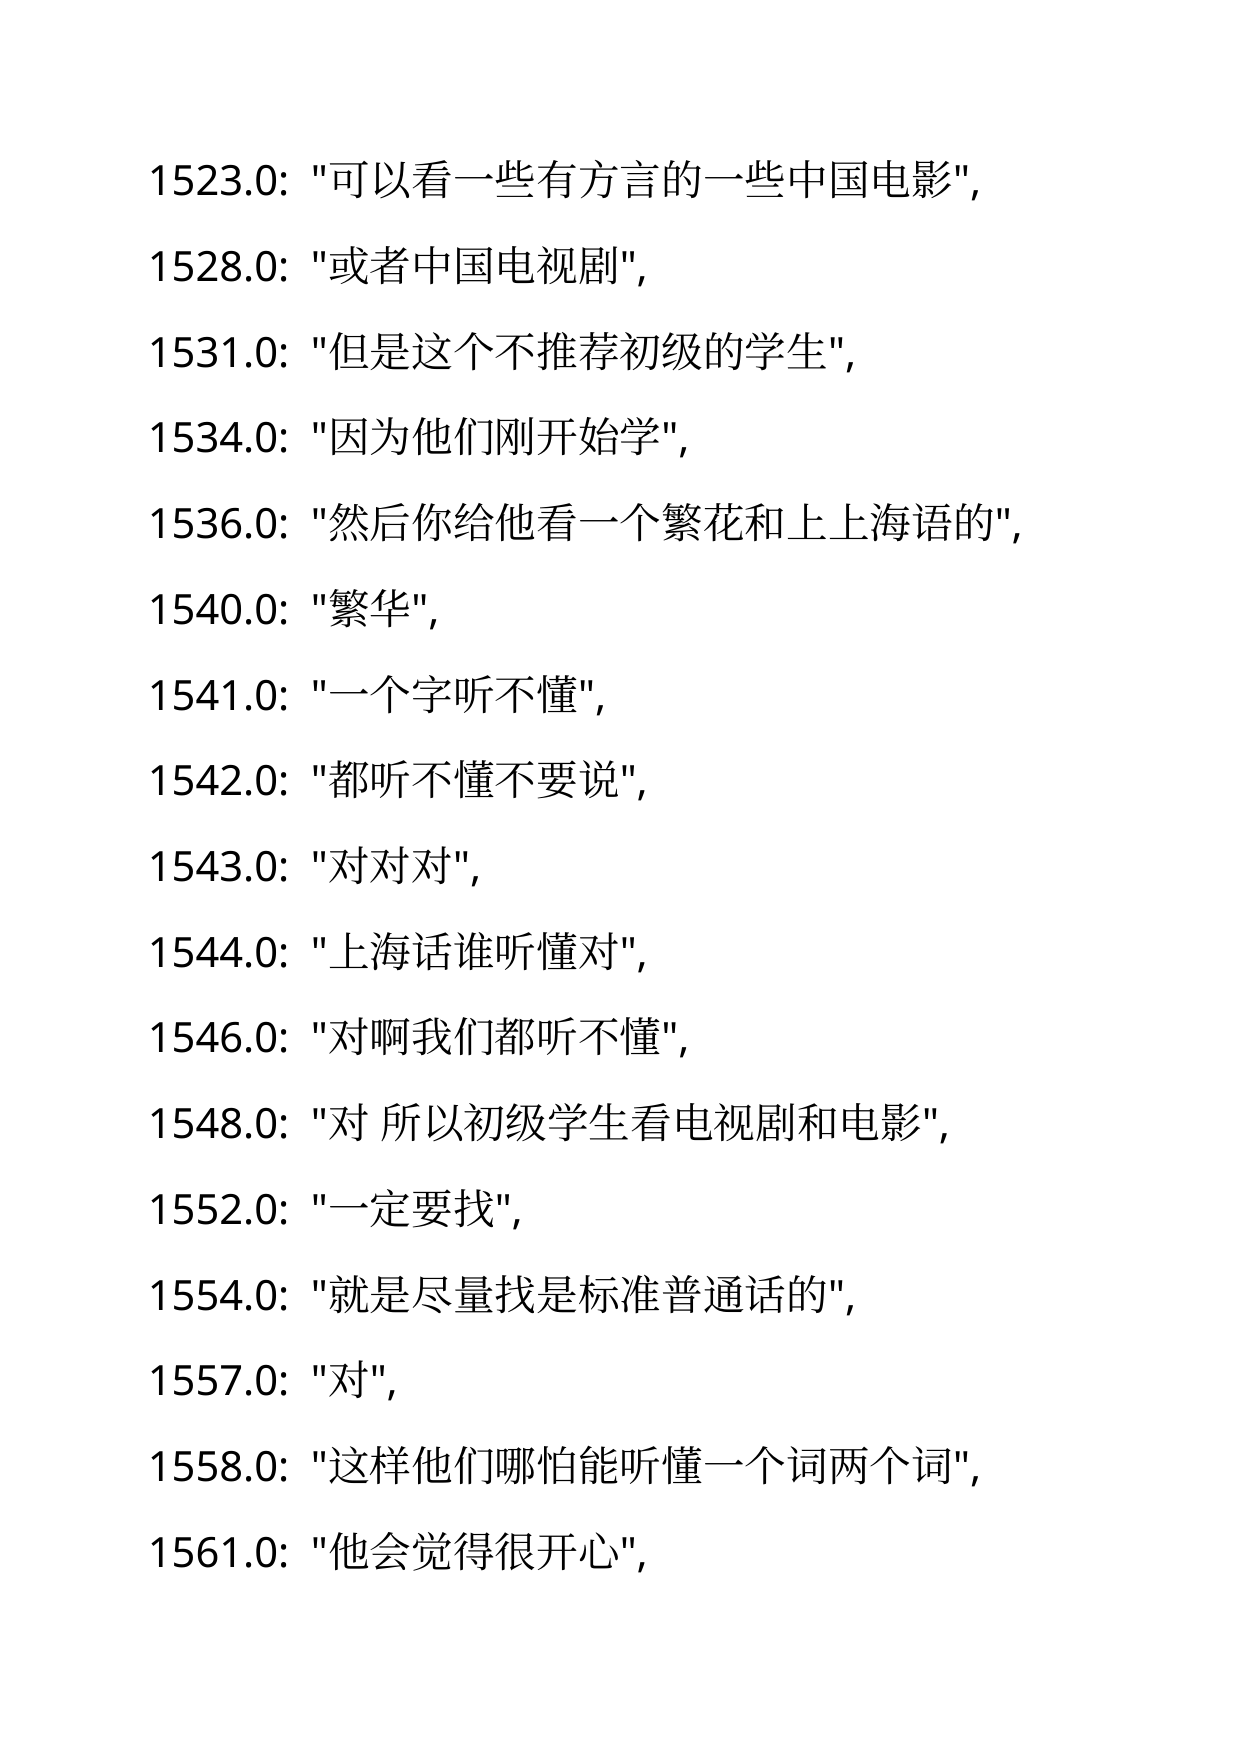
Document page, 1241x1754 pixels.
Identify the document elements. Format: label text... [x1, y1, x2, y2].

text 1558.0: "这样他们哪怕能听懂一个词两个词", [148, 1433, 1093, 1494]
text 1561.0: "他会觉得很开心", [148, 1519, 1093, 1579]
text 1523.0: "可以看一些有方言的一些中国电影", [148, 148, 1093, 208]
text 1531.0: "但是这个不推荐初级的学生", [148, 319, 1093, 379]
text 1544.0: "上海话谁听懂对", [148, 919, 1093, 979]
text 1541.0: "一个字听不懂", [148, 662, 1093, 722]
text 1536.0: "然后你给他看一个繁花和上上海语的", [148, 491, 1093, 551]
text 1546.0: "对啊我们都听不懂", [148, 1005, 1093, 1065]
text 1540.0: "繁华", [148, 576, 1093, 636]
text 1543.0: "对对对", [148, 833, 1093, 893]
text 1548.0: "对 所以初级学生看电视剧和电影", [148, 1091, 1093, 1151]
text 1552.0: "一定要找", [148, 1176, 1093, 1236]
text 1534.0: "因为他们刚开始学", [148, 405, 1093, 465]
text 1542.0: "都听不懂不要说", [148, 748, 1093, 808]
text 1528.0: "或者中国电视剧", [148, 233, 1093, 293]
text 1554.0: "就是尽量找是标准普通话的", [148, 1262, 1093, 1322]
text 1557.0: "对", [148, 1348, 1093, 1408]
